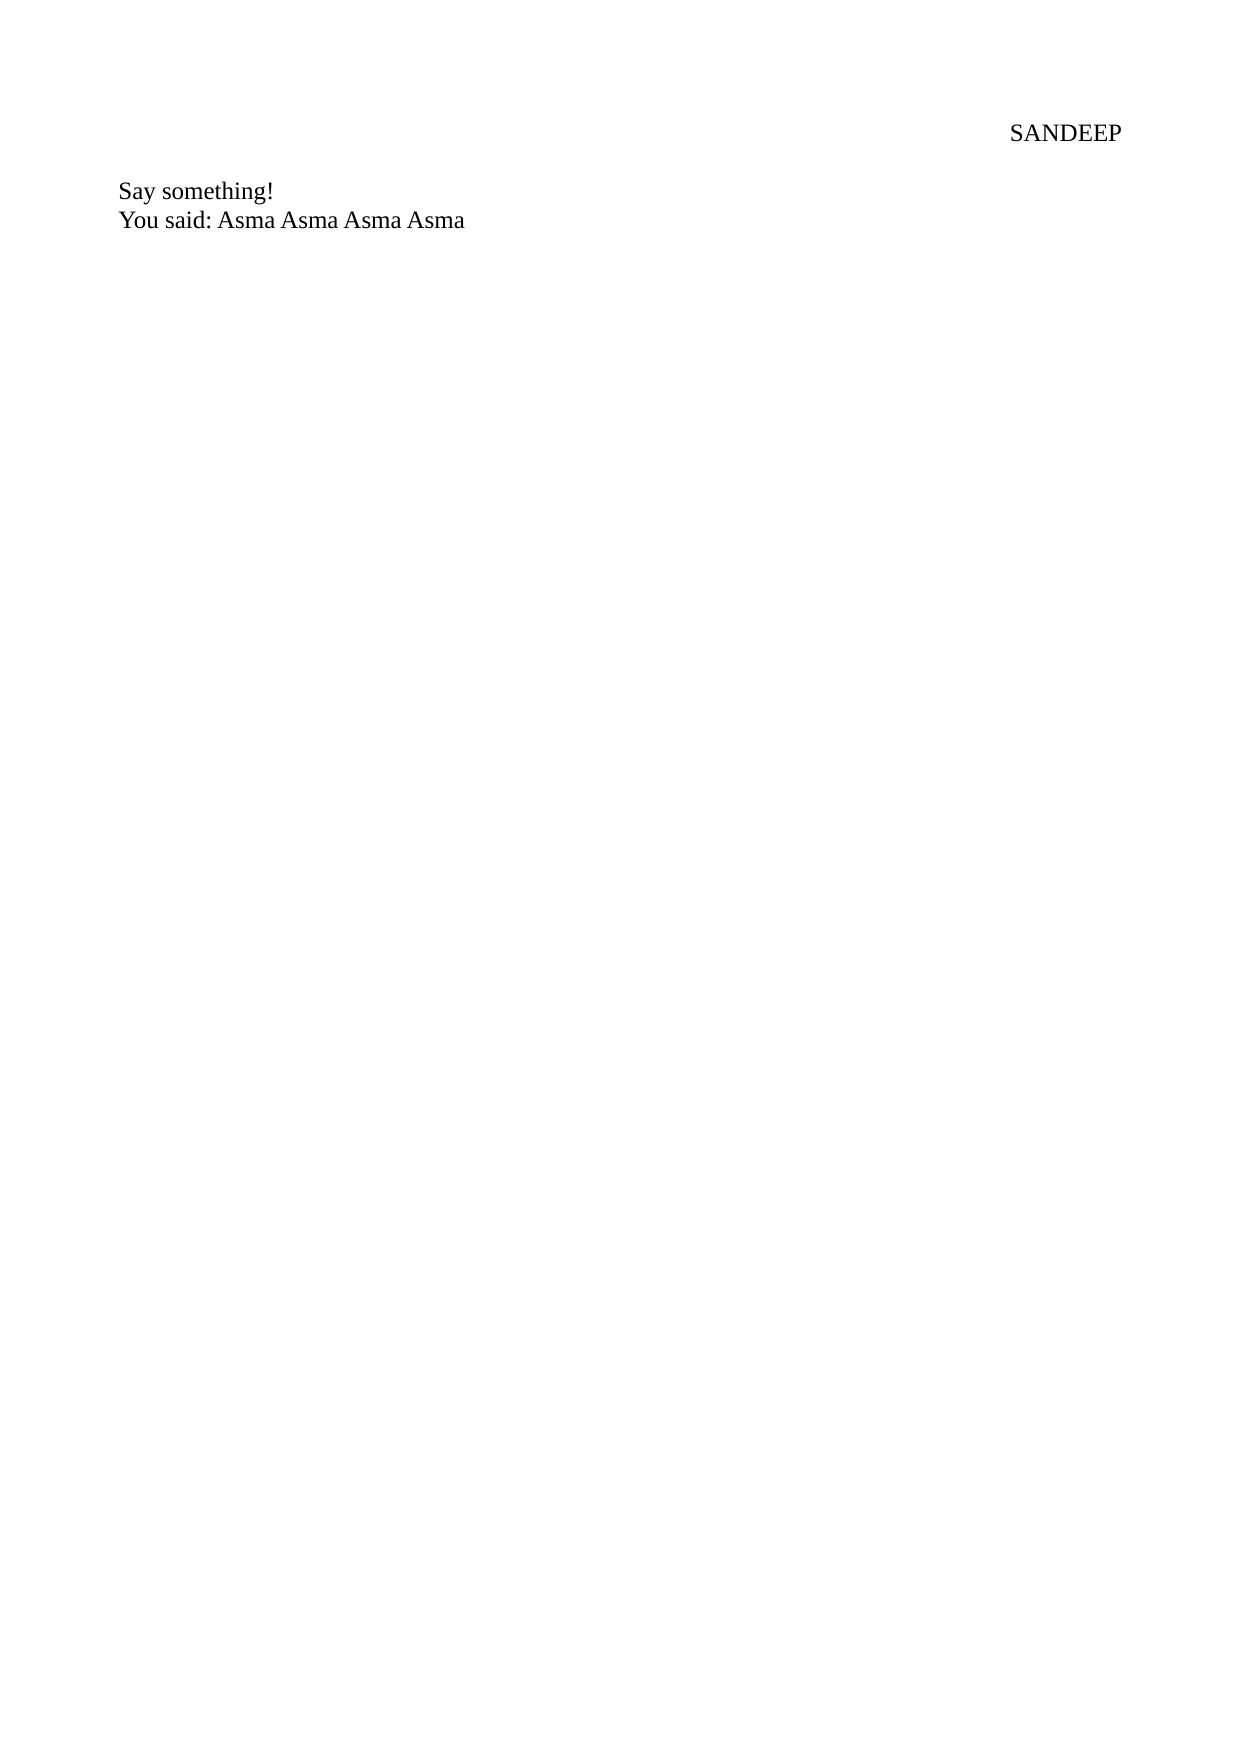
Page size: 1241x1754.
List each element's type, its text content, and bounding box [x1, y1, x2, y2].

text You said: Asma Asma Asma Asma [118, 205, 1122, 234]
text Say something! [118, 176, 1122, 205]
